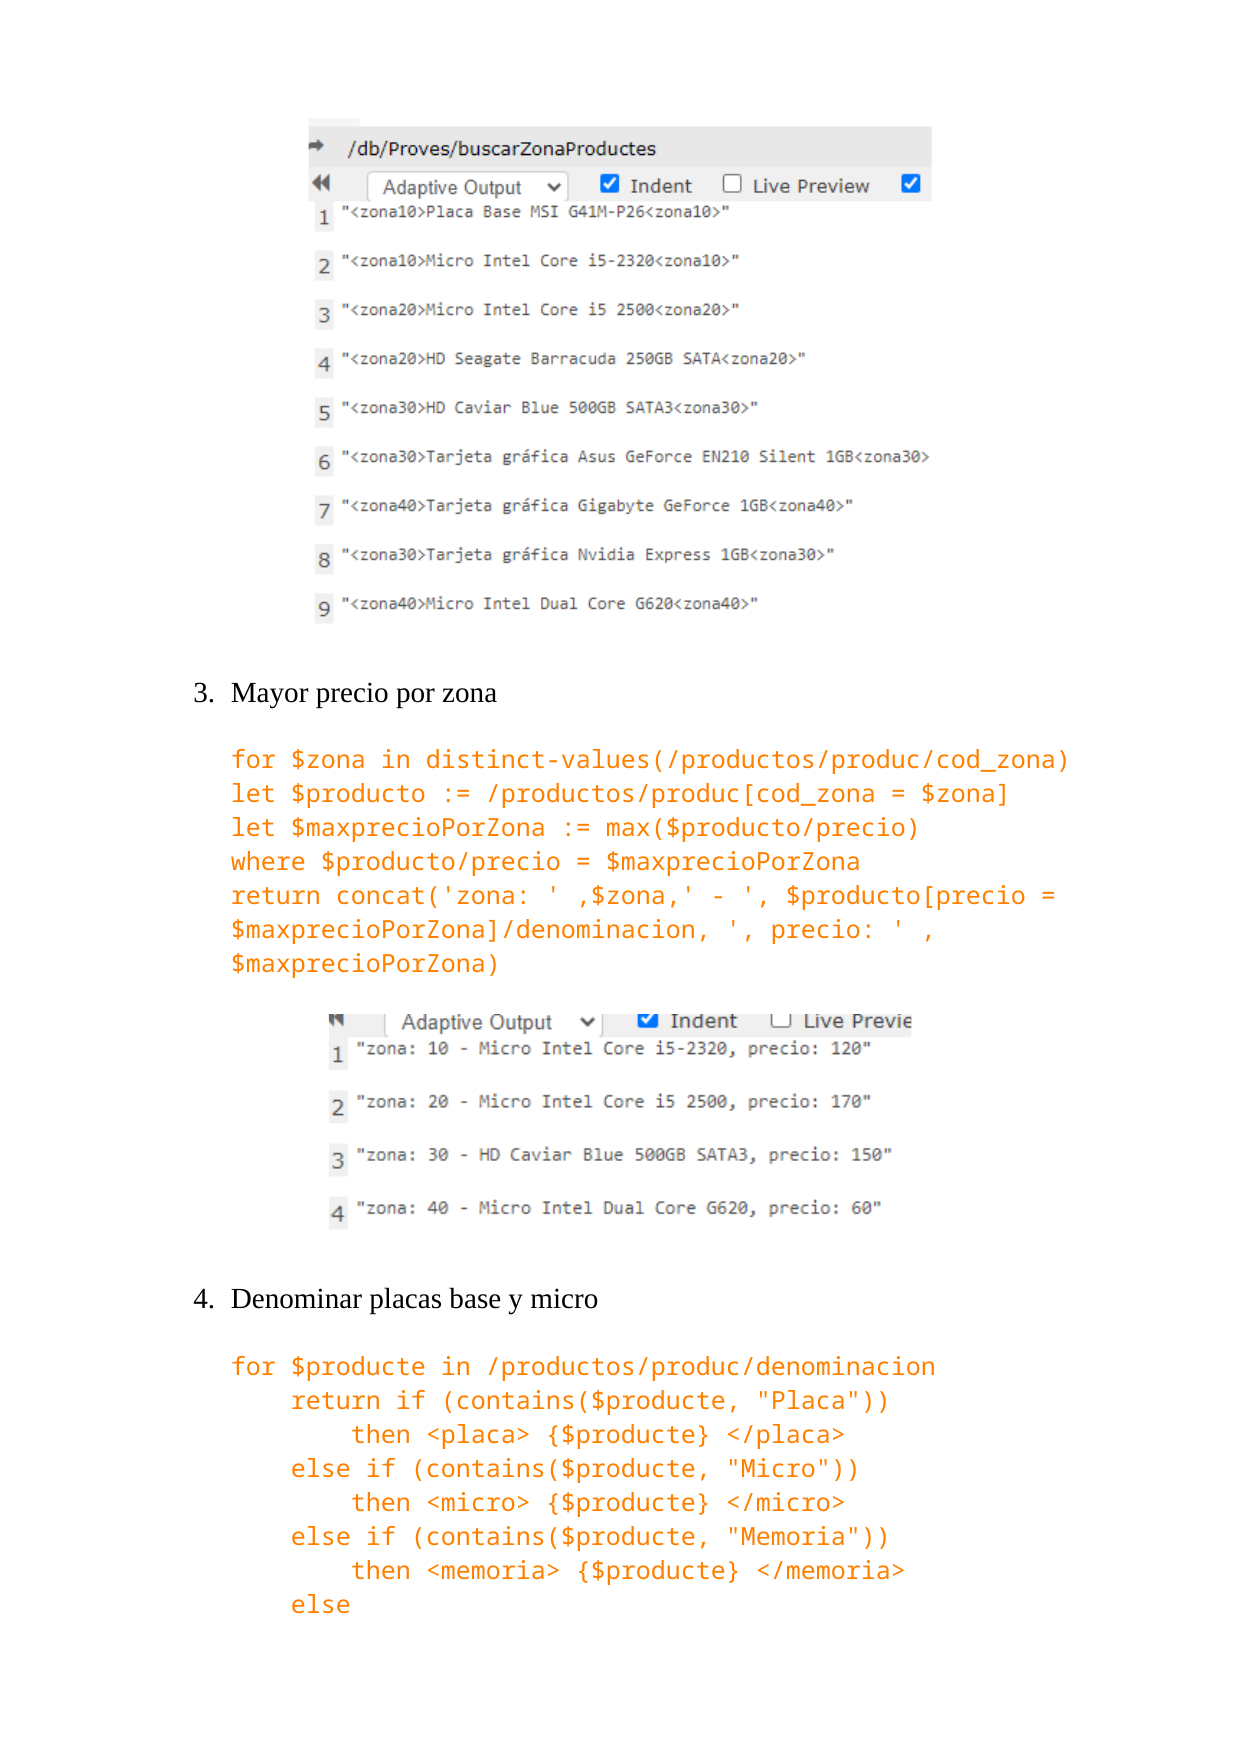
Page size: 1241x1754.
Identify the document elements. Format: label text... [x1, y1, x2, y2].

list then <placa> {$producte} </placa> [193, 1416, 1122, 1450]
list Denominar placas base y micro [193, 1281, 1122, 1315]
list for $zona in distinct-values(/productos/produc/cod_zona) [193, 742, 1122, 776]
picture [328, 1014, 912, 1247]
list then <micro> {$producte} </micro> [193, 1484, 1122, 1518]
list Mayor precio por zona [193, 675, 1122, 708]
list let $producto := /productos/produc[cod_zona = $zona] [193, 776, 1122, 810]
list for $producte in /productos/produc/denominacion [193, 1348, 1122, 1382]
list return if (contains($producte, "Placa")) [193, 1382, 1122, 1416]
list else if (contains($producte, "Micro")) [193, 1450, 1122, 1484]
list else if (contains($producte, "Memoria")) [193, 1518, 1122, 1553]
picture [308, 118, 932, 641]
list return concat('zona: ' ,$zona,' - ', $producto[precio = $maxprecioPorZona]/denominacion, ', precio: ' , $maxprecioPorZona) [193, 878, 1122, 980]
list then <memoria> {$producte} </memoria> [193, 1553, 1122, 1587]
list let $maxprecioPorZona := max($producto/precio) [193, 810, 1122, 844]
list else [193, 1587, 1122, 1621]
list where $producto/precio = $maxprecioPorZona [193, 844, 1122, 878]
